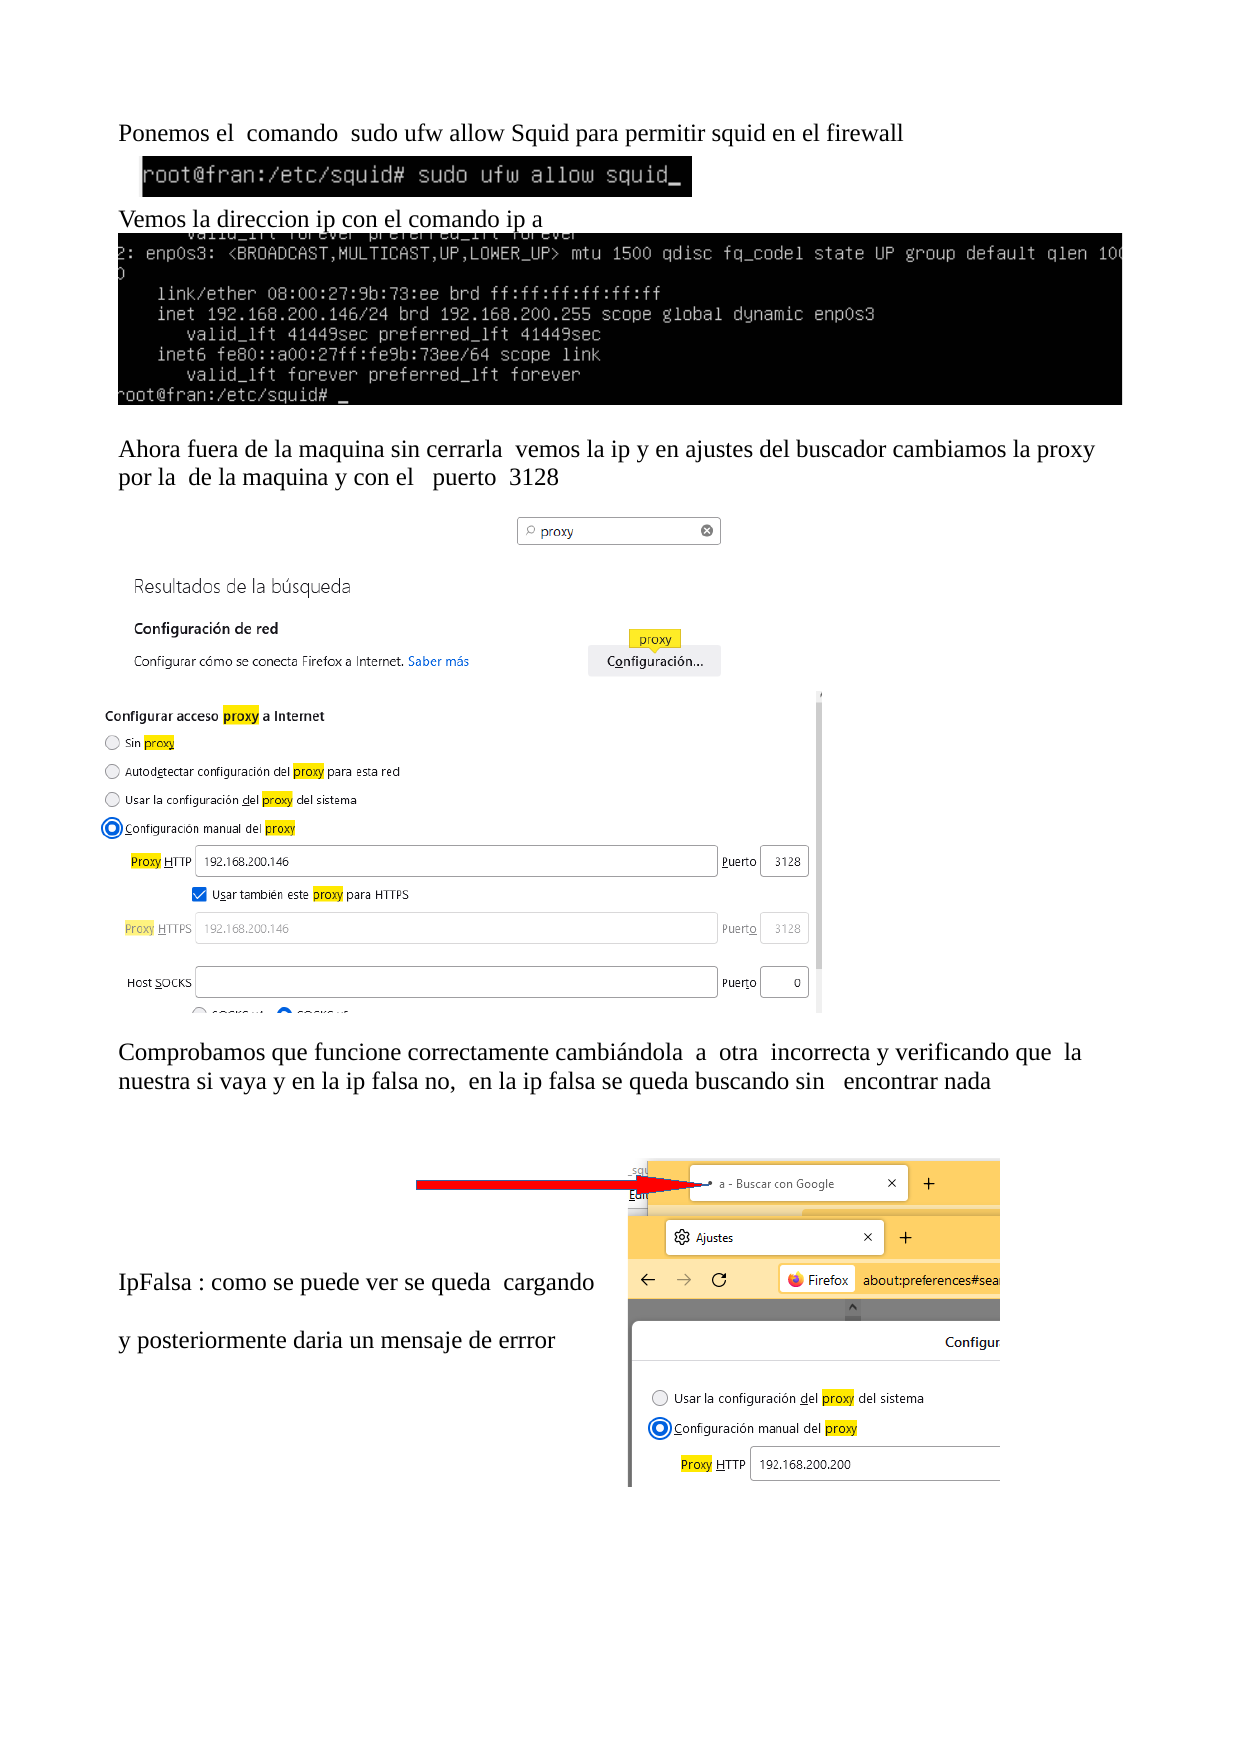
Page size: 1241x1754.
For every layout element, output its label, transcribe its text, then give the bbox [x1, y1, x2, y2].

text IpFalsa : como se puede ver se queda cargando [118, 1267, 627, 1296]
picture [138, 156, 692, 197]
picture [627, 1158, 1000, 1487]
text Ponemos el comando sudo ufw allow Squid para permitir squid en el firewall [118, 118, 1122, 147]
picture [120, 512, 764, 677]
text Vemos la direccion ip con el comando ip a [118, 204, 1122, 233]
picture [118, 233, 1123, 405]
text Comprobamos que funcione correctamente cambiándola a otra incorrecta y verificando que la nuestra si vaya y en la ip falsa no, en la ip falsa se queda buscando sin encontrar nada [118, 1037, 1122, 1095]
text [1000, 1267, 1122, 1296]
picture [98, 691, 822, 1013]
text [1000, 1325, 1122, 1354]
text y posteriormente daria un mensaje de errror [118, 1325, 627, 1354]
text Ahora fuera de la maquina sin cerrarla vemos la ip y en ajustes del buscador cambiamos la proxy por la de la maquina y con el puerto 3128 [118, 434, 1122, 491]
